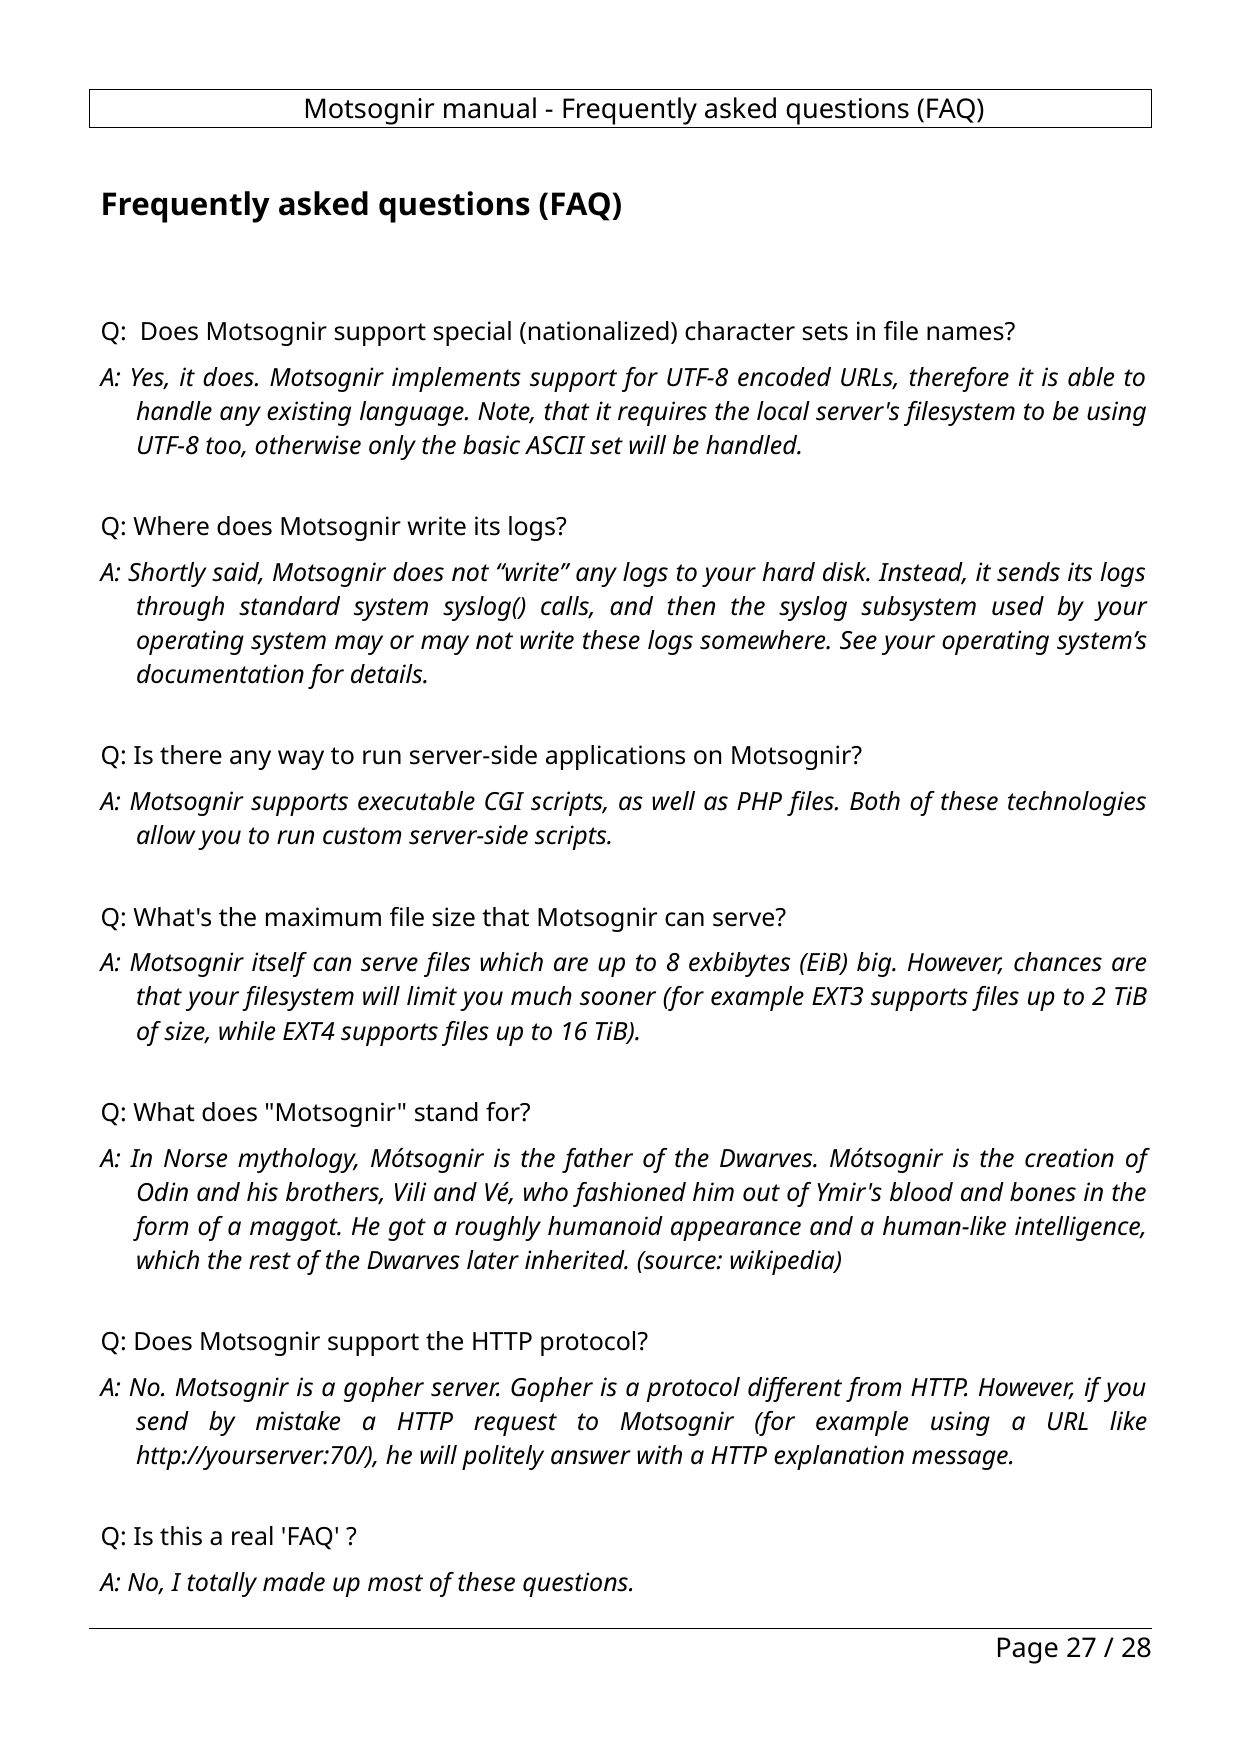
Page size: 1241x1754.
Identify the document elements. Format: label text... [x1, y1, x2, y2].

text Q: Does Motsognir support the HTTP protocol? [100, 1324, 1152, 1358]
text A: No. Motsognir is a gopher server. Gopher is a protocol different from HTTP. However, if you send by mistake a HTTP request to Motsognir (for example using a URL like http://yourserver:70/), he will politely answer with a HTTP explanation message. [100, 1369, 1152, 1472]
text A: In Norse mythology, Mótsognir is the father of the Dwarves. Mótsognir is the creation of Odin and his brothers, Vili and Vé, who fashioned him out of Ymir's blood and bones in the form of a maggot. He got a roughly humanoid appearance and a human-like intelligence, which the rest of the Dwarves later inherited. (source: wikipedia) [100, 1140, 1152, 1276]
text Q: Is this a real 'FAQ' ? [100, 1519, 1152, 1553]
subtitle Frequently asked questions (FAQ) [100, 182, 1152, 225]
text Q: Where does Motsognir write its logs? [100, 509, 1152, 543]
text A: Yes, it does. Motsognir implements support for UTF-8 encoded URLs, therefore it is able to handle any existing language. Note, that it requires the local server's filesystem to be using UTF-8 too, otherwise only the basic ASCII set will be handled. [100, 359, 1152, 462]
text A: Motsognir itself can serve files which are up to 8 exbibytes (EiB) big. However, chances are that your filesystem will limit you much sooner (for example EXT3 supports files up to 2 TiB of size, while EXT4 supports files up to 16 TiB). [100, 945, 1152, 1047]
text Q: Does Motsognir support special (nationalized) character sets in file names? [100, 313, 1152, 348]
text A: Motsognir supports executable CGI scripts, as well as PHP files. Both of these technologies allow you to run custom server-side scripts. [100, 784, 1152, 852]
text A: No, I totally made up most of these questions. [100, 1565, 1152, 1599]
text Q: Is there any way to run server-side applications on Motsognir? [100, 738, 1152, 772]
text A: Shortly said, Motsognir does not “write” any logs to your hard disk. Instead, it sends its logs through standard system syslog() calls, and then the syslog subsystem used by your operating system may or may not write these logs somewhere. See your operating system’s documentation for details. [100, 554, 1152, 691]
text Q: What's the maximum file size that Motsognir can serve? [100, 899, 1152, 933]
text Q: What does "Motsognir" stand for? [100, 1094, 1152, 1128]
